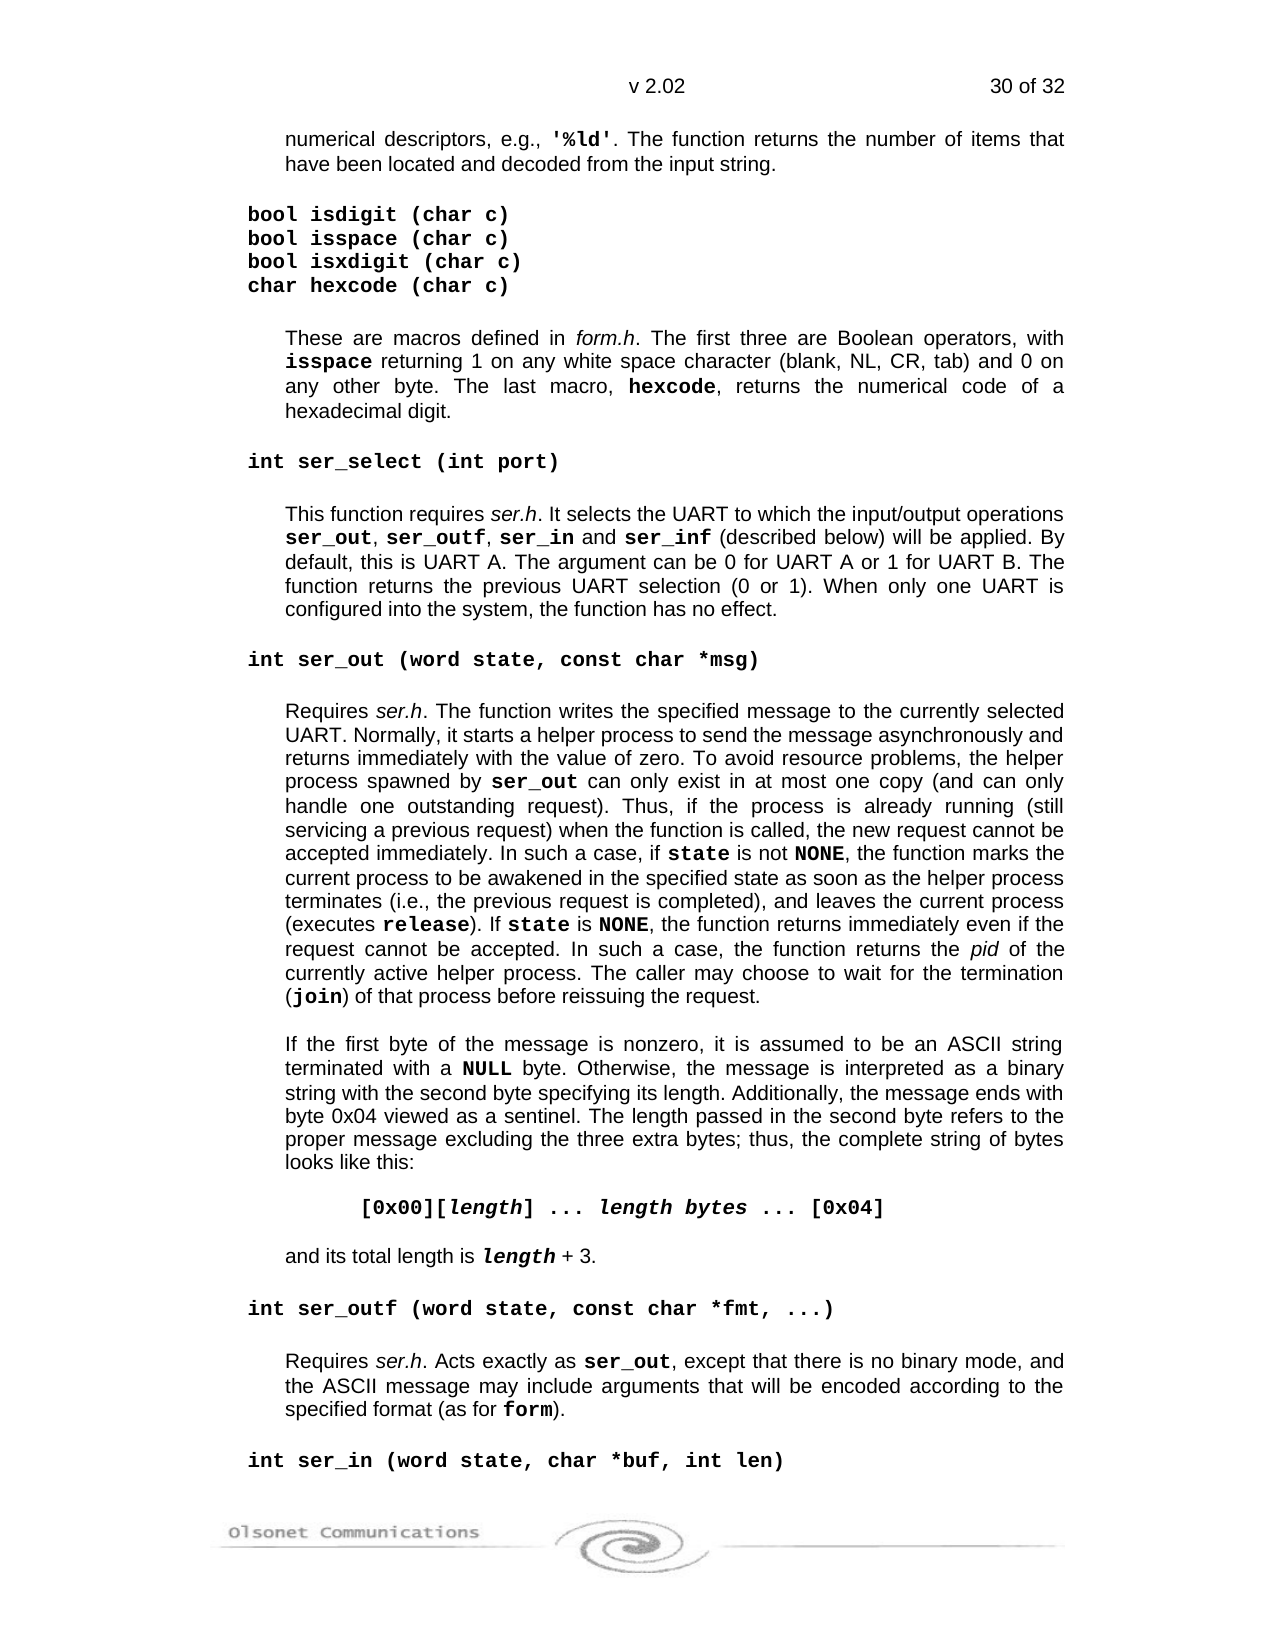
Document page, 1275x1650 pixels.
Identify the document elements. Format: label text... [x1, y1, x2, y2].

text int ser_out (word state, const char *msg) [247, 648, 1065, 672]
text bool isspace (char c) [247, 228, 1065, 251]
text [0x00][length] ... length bytes ... [0x04] [285, 1197, 1065, 1221]
text Requires ser.h. The function writes the specified message to the currently selected UART. Normally, it starts a helper process to send the message asynchronously and returns immediately with the value of zero. To avoid resource problems, the helper process spawned by ser_out can only exist in at most one copy (and can only handle one outstanding request). Thus, if the process is already running (still servicing a previous request) when the function is called, the new request cannot be accepted immediately. In such a case, if state is not NONE, the function marks the current process to be awakened in the specified state as soon as the helper process terminates (i.e., the previous request is completed), and leaves the current process (executes release). If state is NONE, the function returns immediately even if the request cannot be accepted. In such a case, the function returns the pid of the currently active helper process. The caller may choose to wait for the termination (join) of that process before reissuing the request. [285, 700, 1065, 1009]
text int ser_outf (word state, const char *fmt, ...) [247, 1298, 1065, 1321]
text and its total length is length + 3. [210, 1244, 1065, 1270]
text If the first byte of the message is nonzero, it is assumed to be an ASCII string terminated with a NULL byte. Otherwise, the message is interpreted as a binary string with the second byte specifying its length. Additionally, the message ends with byte 0x04 viewed as a sentinel. The length passed in the second byte refers to the proper message excluding the three extra bytes; thus, the complete string of bytes looks like this: [285, 1033, 1065, 1174]
text bool isxdigit (char c) [247, 251, 1065, 275]
text Requires ser.h. Acts exactly as ser_out, except that there is no binary mode, and the ASCII message may include arguments that will be encoded according to the specified format (as for form). [285, 1349, 1065, 1423]
text These are macros defined in form.h. The first three are Boolean operators, with isspace returning 1 on any white space character (blank, NL, CR, tab) and 0 on any other byte. The last macro, hexcode, returns the numerical code of a hexadecimal digit. [285, 326, 1065, 423]
text numerical descriptors, e.g., '%ld'. The function returns the number of items that have been located and decoded from the input string. [285, 128, 1065, 176]
text int ser_in (word state, char *buf, int len) [247, 1451, 1065, 1474]
text char hexcode (char c) [247, 275, 1065, 298]
text bool isdigit (char c) [247, 204, 1065, 228]
picture [210, 1504, 1065, 1596]
text This function requires ser.h. It selects the UART to which the input/output operations ser_out, ser_outf, ser_in and ser_inf (described below) will be applied. By default, this is UART A. The argument can be 0 for UART A or 1 for UART B. The function returns the previous UART selection (0 or 1). When only one UART is configured into the system, the function has no effect. [285, 503, 1065, 621]
text int ser_select (int port) [247, 451, 1065, 475]
